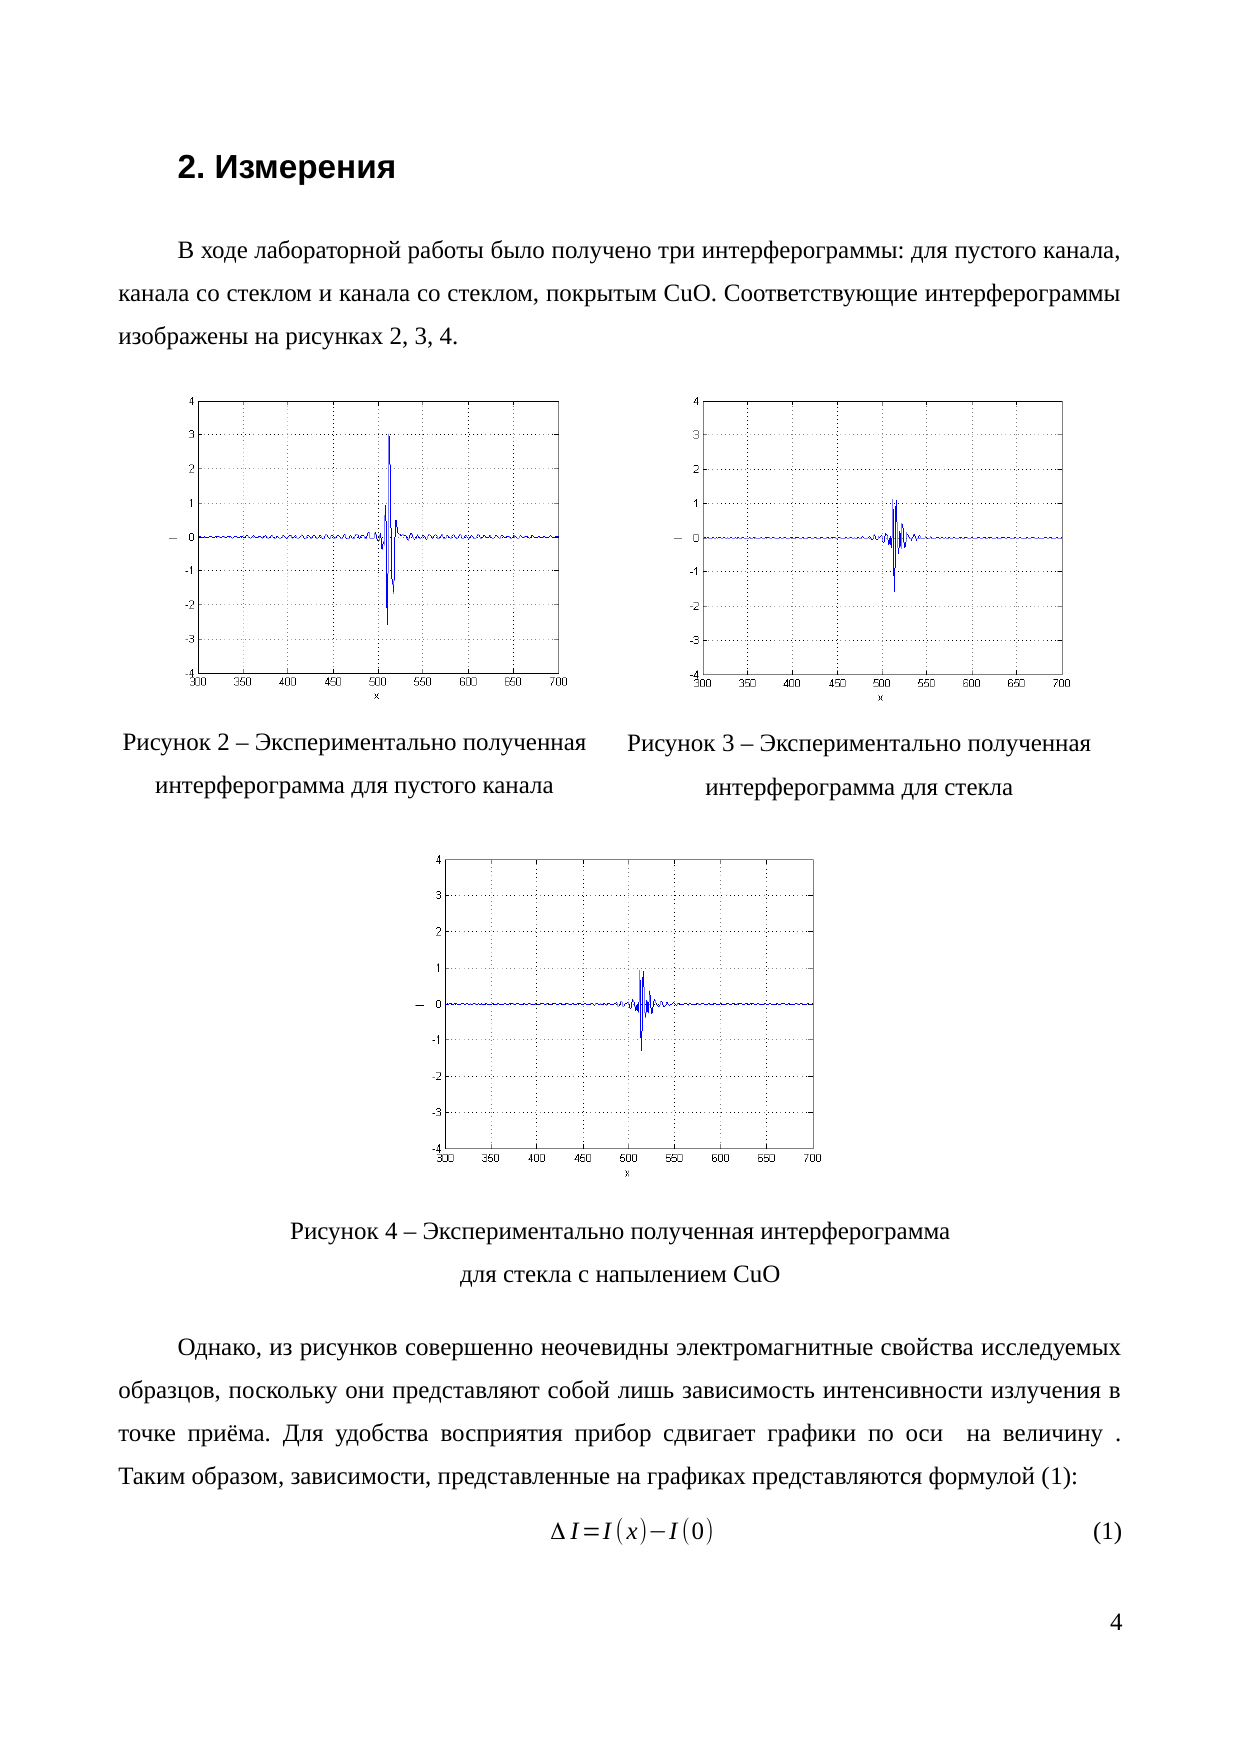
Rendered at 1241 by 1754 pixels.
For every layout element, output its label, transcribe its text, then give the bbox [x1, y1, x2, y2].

picture [642, 375, 1105, 711]
text (1) [130, 1516, 1122, 1547]
text В ходе лабораторной работы было получено три интерферограммы: для пустого канала, канала со стеклом и канала со стеклом, покрытым CuO. Соответствующие интерферограммы изображены на рисунках 2, 3, 4. [118, 235, 1122, 350]
table_header Рисунок 2 – Экспериментально полученная интерферограмма для пустого канала [118, 376, 620, 832]
picture [383, 832, 857, 1187]
subtitle Измерения [118, 148, 1122, 186]
table_header Рисунок 3 – Экспериментально полученная интерферограмма для стекла [620, 376, 1127, 832]
text Однако, из рисунков совершенно неочевидны электромагнитные свойства исследуемых образцов, поскольку они представляют собой лишь зависимость интенсивности излучения в точке приёма. Для удобства восприятия прибор сдвигает графики по оси на величину . Таким образом, зависимости, представленные на графиках представляются формулой (1): [118, 1332, 1122, 1490]
text Рисунок 4 – Экспериментально полученная интерферограмма для стекла с напылением CuO [272, 1216, 968, 1288]
picture [137, 375, 602, 709]
